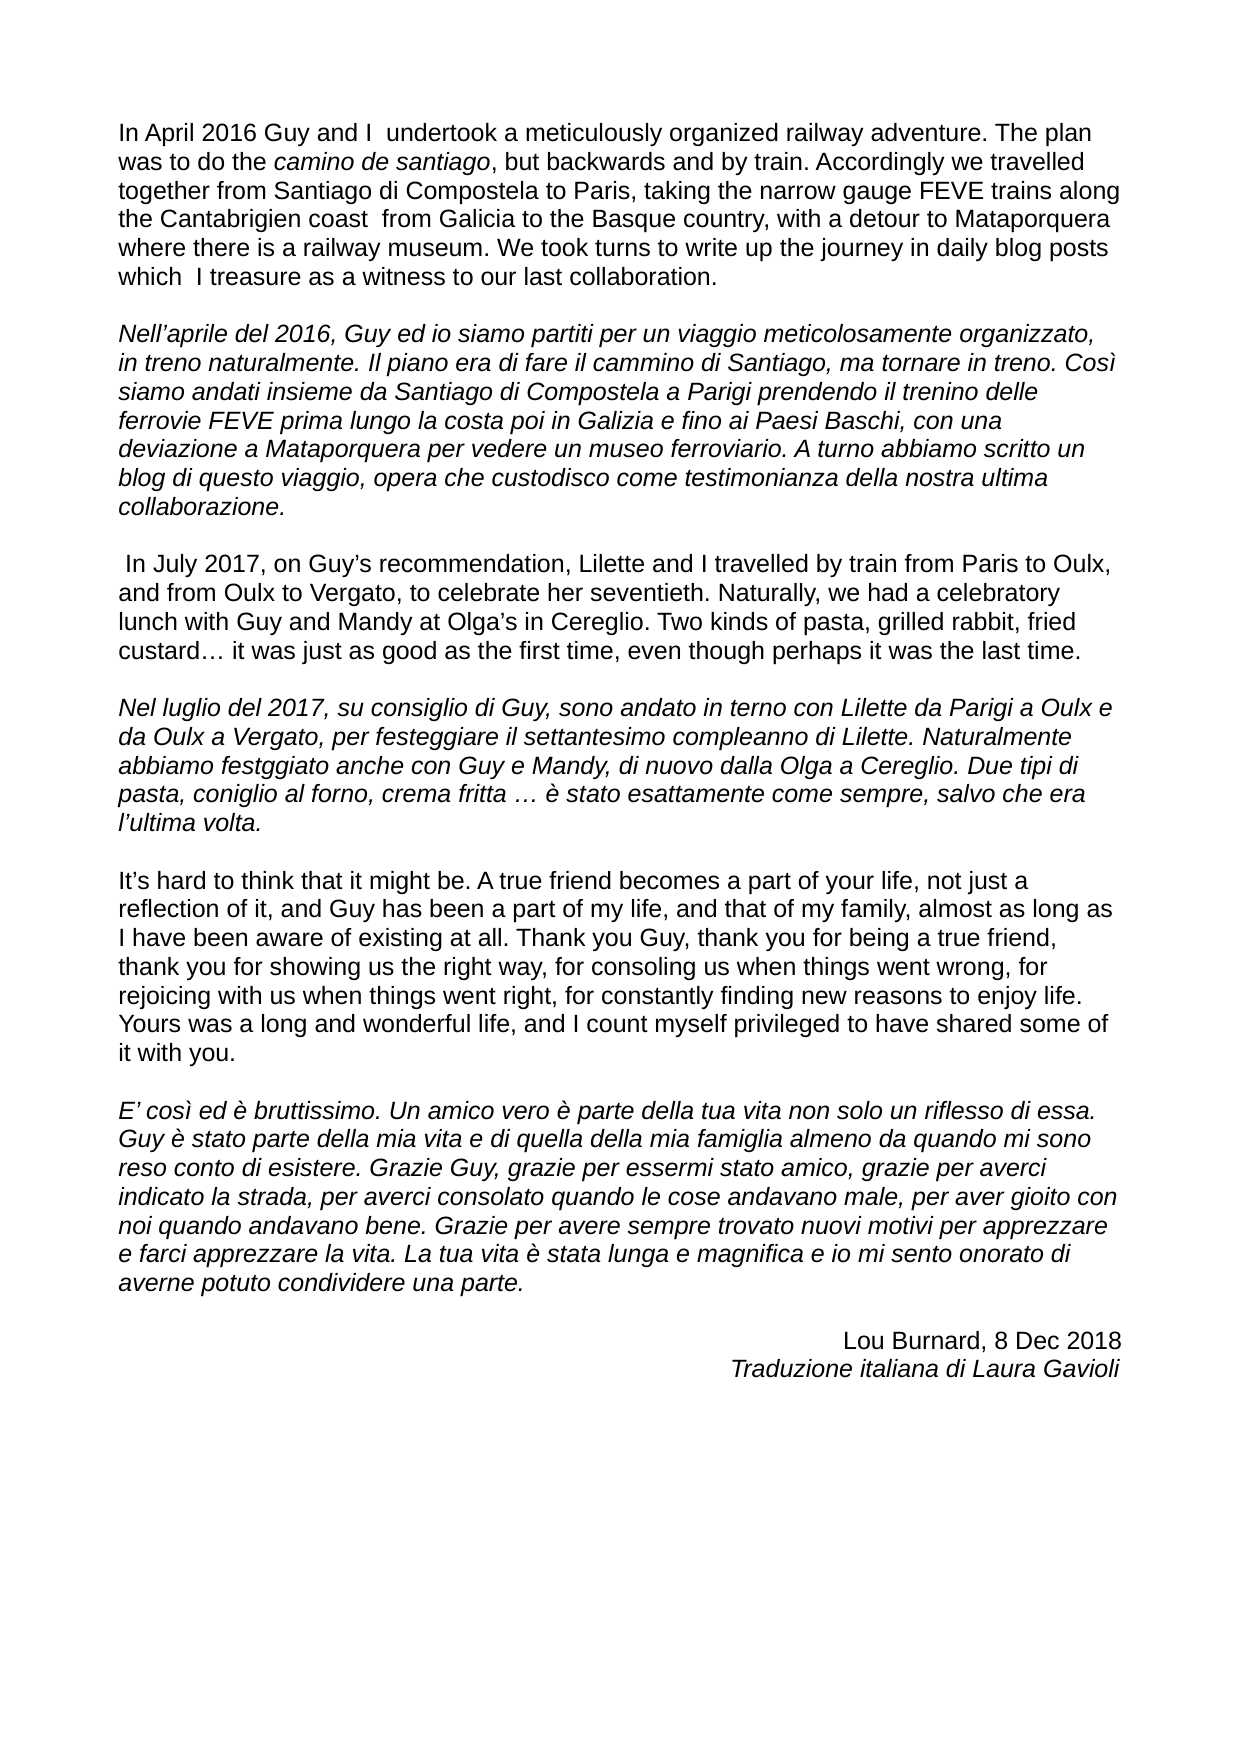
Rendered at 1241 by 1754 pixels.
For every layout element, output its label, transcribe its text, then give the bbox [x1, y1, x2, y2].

text Traduzione italiana di Laura Gavioli [118, 1354, 1122, 1383]
text In April 2016 Guy and I undertook a meticulously organized railway adventure. The plan was to do the camino de santiago, but backwards and by train. Accordingly we travelled together from Santiago di Compostela to Paris, taking the narrow gauge FEVE trains along the Cantabrigien coast from Galicia to the Basque country, with a detour to Mataporquera where there is a railway museum. We took turns to write up the journey in daily blog posts which I treasure as a witness to our last collaboration. [118, 118, 1122, 291]
text Nel luglio del 2017, su consiglio di Guy, sono andato in terno con Lilette da Parigi a Oulx e da Oulx a Vergato, per festeggiare il settantesimo compleanno di Lilette. Naturalmente abbiamo festggiato anche con Guy e Mandy, di nuovo dalla Olga a Cereglio. Due tipi di pasta, coniglio al forno, crema fritta … è stato esattamente come sempre, salvo che era l’ultima volta. [118, 693, 1122, 837]
text It’s hard to think that it might be. A true friend becomes a part of your life, not just a reflection of it, and Guy has been a part of my life, and that of my family, almost as long as I have been aware of existing at all. Thank you Guy, thank you for being a true friend, thank you for showing us the right way, for consoling us when things went wrong, for rejoicing with us when things went right, for constantly finding new reasons to enjoy life. Yours was a long and wonderful life, and I count myself privileged to have shared some of it with you. [118, 866, 1122, 1067]
text E’ così ed è bruttissimo. Un amico vero è parte della tua vita non solo un riflesso di essa. Guy è stato parte della mia vita e di quella della mia famiglia almeno da quando mi sono reso conto di esistere. Grazie Guy, grazie per essermi stato amico, grazie per averci indicato la strada, per averci consolato quando le cose andavano male, per aver gioito con noi quando andavano bene. Grazie per avere sempre trovato nuovi motivi per apprezzare e farci apprezzare la vita. La tua vita è stata lunga e magnifica e io mi sento onorato di averne potuto condividere una parte. [118, 1096, 1122, 1297]
text Nell’aprile del 2016, Guy ed io siamo partiti per un viaggio meticolosamente organizzato, in treno naturalmente. Il piano era di fare il cammino di Santiago, ma tornare in treno. Così siamo andati insieme da Santiago di Compostela a Parigi prendendo il trenino delle ferrovie FEVE prima lungo la costa poi in Galizia e fino ai Paesi Baschi, con una deviazione a Mataporquera per vedere un museo ferroviario. A turno abbiamo scritto un blog di questo viaggio, opera che custodisco come testimonianza della nostra ultima collaborazione. [118, 319, 1122, 521]
text Lou Burnard, 8 Dec 2018 [118, 1326, 1122, 1354]
text In July 2017, on Guy’s recommendation, Lilette and I travelled by train from Paris to Oulx, and from Oulx to Vergato, to celebrate her seventieth. Naturally, we had a celebratory lunch with Guy and Mandy at Olga’s in Cereglio. Two kinds of pasta, grilled rabbit, fried custard… it was just as good as the first time, even though perhaps it was the last time. [118, 549, 1122, 664]
